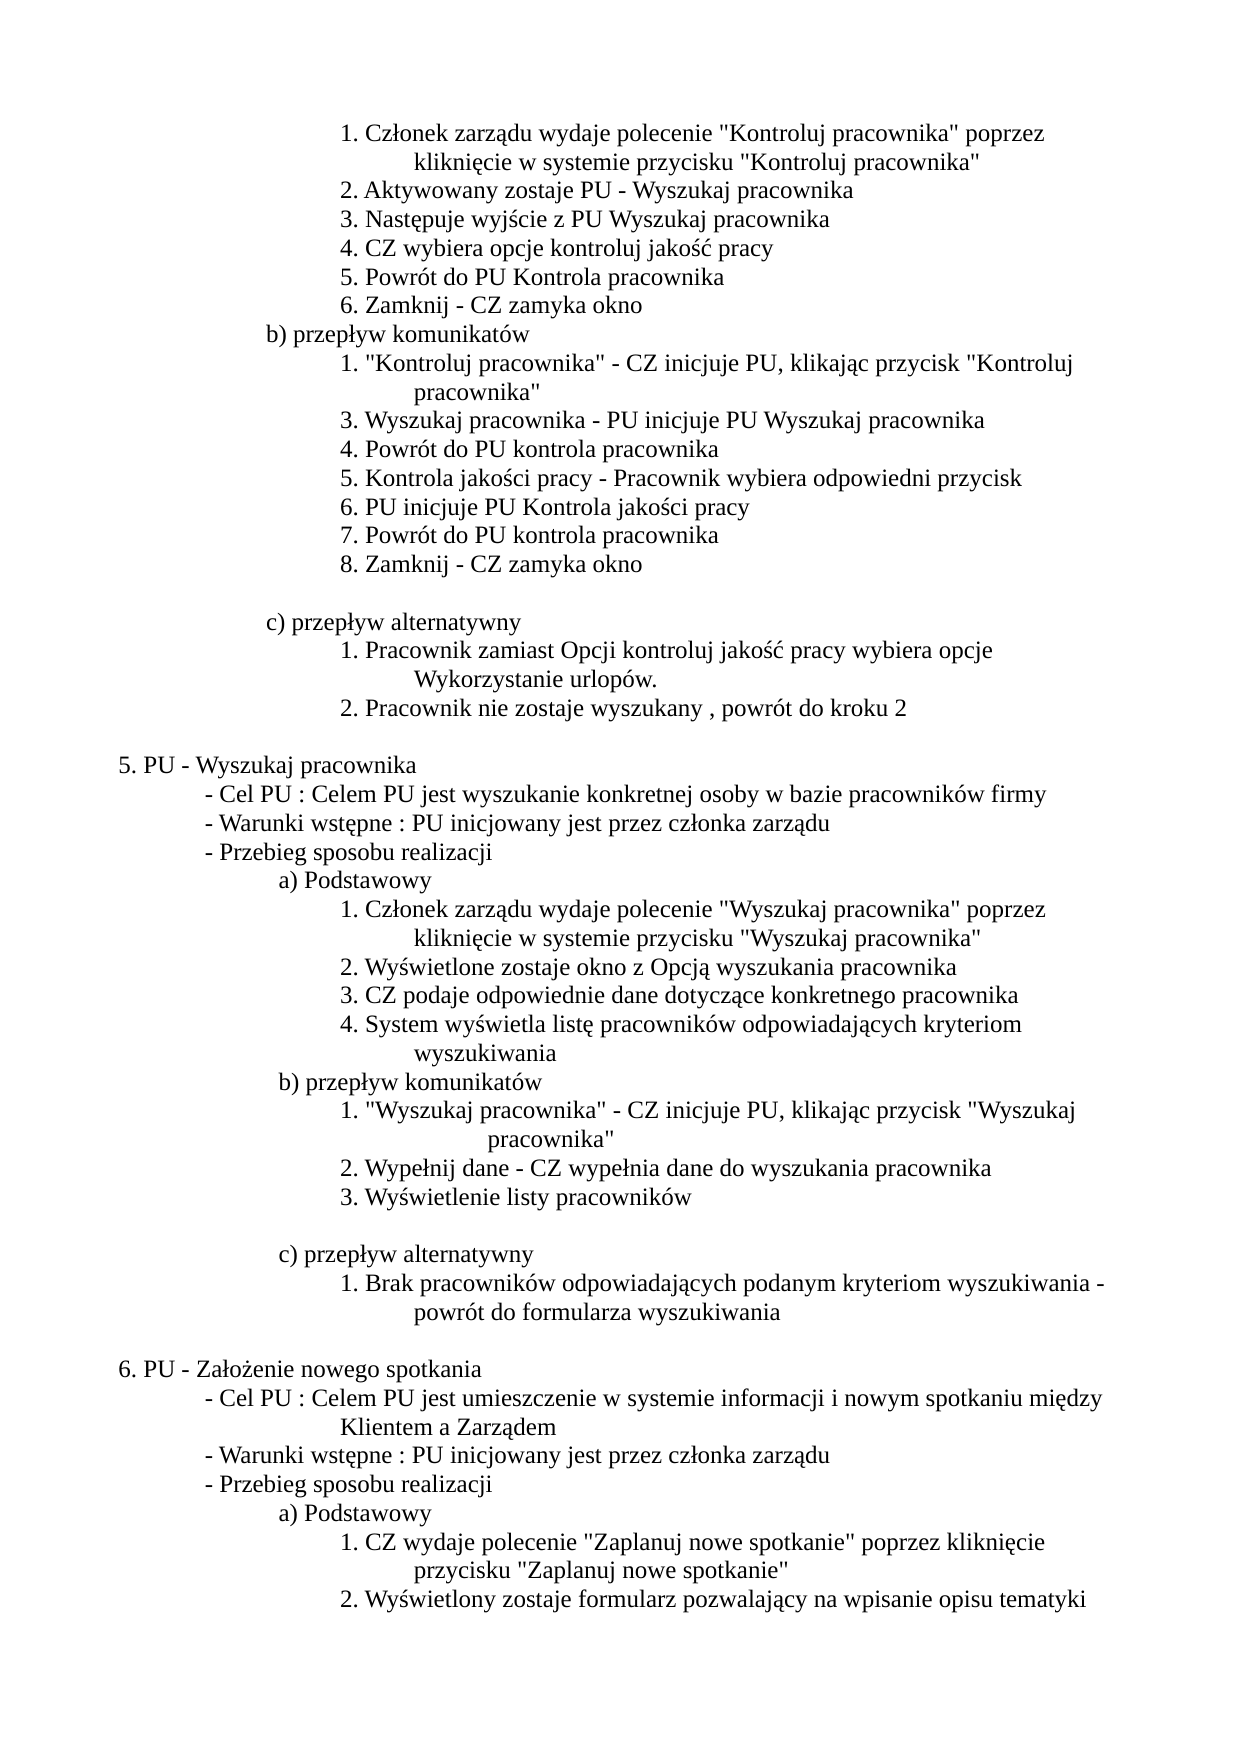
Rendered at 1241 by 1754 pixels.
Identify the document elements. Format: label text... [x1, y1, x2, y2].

text 1. Członek zarządu wydaje polecenie "Kontroluj pracownika" poprzez kliknięcie w systemie przycisku "Kontroluj pracownika" [118, 118, 1122, 176]
text 7. Powrót do PU kontrola pracownika [118, 521, 1122, 549]
text 1. Członek zarządu wydaje polecenie "Wyszukaj pracownika" poprzez kliknięcie w systemie przycisku "Wyszukaj pracownika" [118, 894, 1122, 952]
text 1. "Kontroluj pracownika" - CZ inicjuje PU, klikając przycisk "Kontroluj pracownika" [118, 348, 1122, 406]
text 2. Aktywowany zostaje PU - Wyszukaj pracownika [118, 176, 1122, 204]
text 1. Brak pracowników odpowiadających podanym kryteriom wyszukiwania - powrót do formularza wyszukiwania [118, 1268, 1122, 1326]
text - Przebieg sposobu realizacji [118, 837, 1122, 866]
text 4. Powrót do PU kontrola pracownika [118, 434, 1122, 463]
text 1. Pracownik zamiast Opcji kontroluj jakość pracy wybiera opcje Wykorzystanie urlopów. [118, 636, 1122, 693]
text 5. PU - Wyszukaj pracownika [118, 751, 1122, 779]
text 5. Kontrola jakości pracy - Pracownik wybiera odpowiedni przycisk [118, 463, 1122, 492]
text 6. Zamknij - CZ zamyka okno [118, 291, 1122, 319]
text 3. Wyświetlenie listy pracowników [118, 1182, 1122, 1211]
text 2. Wypełnij dane - CZ wypełnia dane do wyszukania pracownika [118, 1153, 1122, 1182]
text c) przepływ alternatywny [118, 607, 1122, 636]
text a) Podstawowy [118, 866, 1122, 894]
text 6. PU - Założenie nowego spotkania [118, 1354, 1122, 1383]
text b) przepływ komunikatów [118, 1067, 1122, 1096]
text 2. Wyświetlony zostaje formularz pozwalający na wpisanie opisu tematyki [118, 1584, 1122, 1613]
text c) przepływ alternatywny [118, 1239, 1122, 1268]
text - Warunki wstępne : PU inicjowany jest przez członka zarządu [118, 808, 1122, 837]
text 8. Zamknij - CZ zamyka okno [118, 549, 1122, 578]
text 6. PU inicjuje PU Kontrola jakości pracy [118, 492, 1122, 521]
text 1. CZ wydaje polecenie "Zaplanuj nowe spotkanie" poprzez kliknięcie przycisku "Zaplanuj nowe spotkanie" [118, 1527, 1122, 1584]
text - Cel PU : Celem PU jest wyszukanie konkretnej osoby w bazie pracowników firmy [118, 779, 1122, 808]
text 1. "Wyszukaj pracownika" - CZ inicjuje PU, klikając przycisk "Wyszukaj pracownika" [118, 1096, 1122, 1153]
text 3. Następuje wyjście z PU Wyszukaj pracownika [118, 204, 1122, 233]
text 3. Wyszukaj pracownika - PU inicjuje PU Wyszukaj pracownika [118, 406, 1122, 434]
text 2. Wyświetlone zostaje okno z Opcją wyszukania pracownika [118, 952, 1122, 981]
text 4. System wyświetla listę pracowników odpowiadających kryteriom wyszukiwania [118, 1009, 1122, 1067]
text 3. CZ podaje odpowiednie dane dotyczące konkretnego pracownika [118, 981, 1122, 1009]
text - Cel PU : Celem PU jest umieszczenie w systemie informacji i nowym spotkaniu między Klientem a Zarządem [118, 1383, 1122, 1441]
text 5. Powrót do PU Kontrola pracownika [118, 262, 1122, 291]
text 4. CZ wybiera opcje kontroluj jakość pracy [118, 233, 1122, 262]
text - Warunki wstępne : PU inicjowany jest przez członka zarządu [118, 1441, 1122, 1469]
text - Przebieg sposobu realizacji [118, 1469, 1122, 1498]
text b) przepływ komunikatów [118, 319, 1122, 348]
text a) Podstawowy [118, 1498, 1122, 1527]
text 2. Pracownik nie zostaje wyszukany , powrót do kroku 2 [118, 693, 1122, 722]
